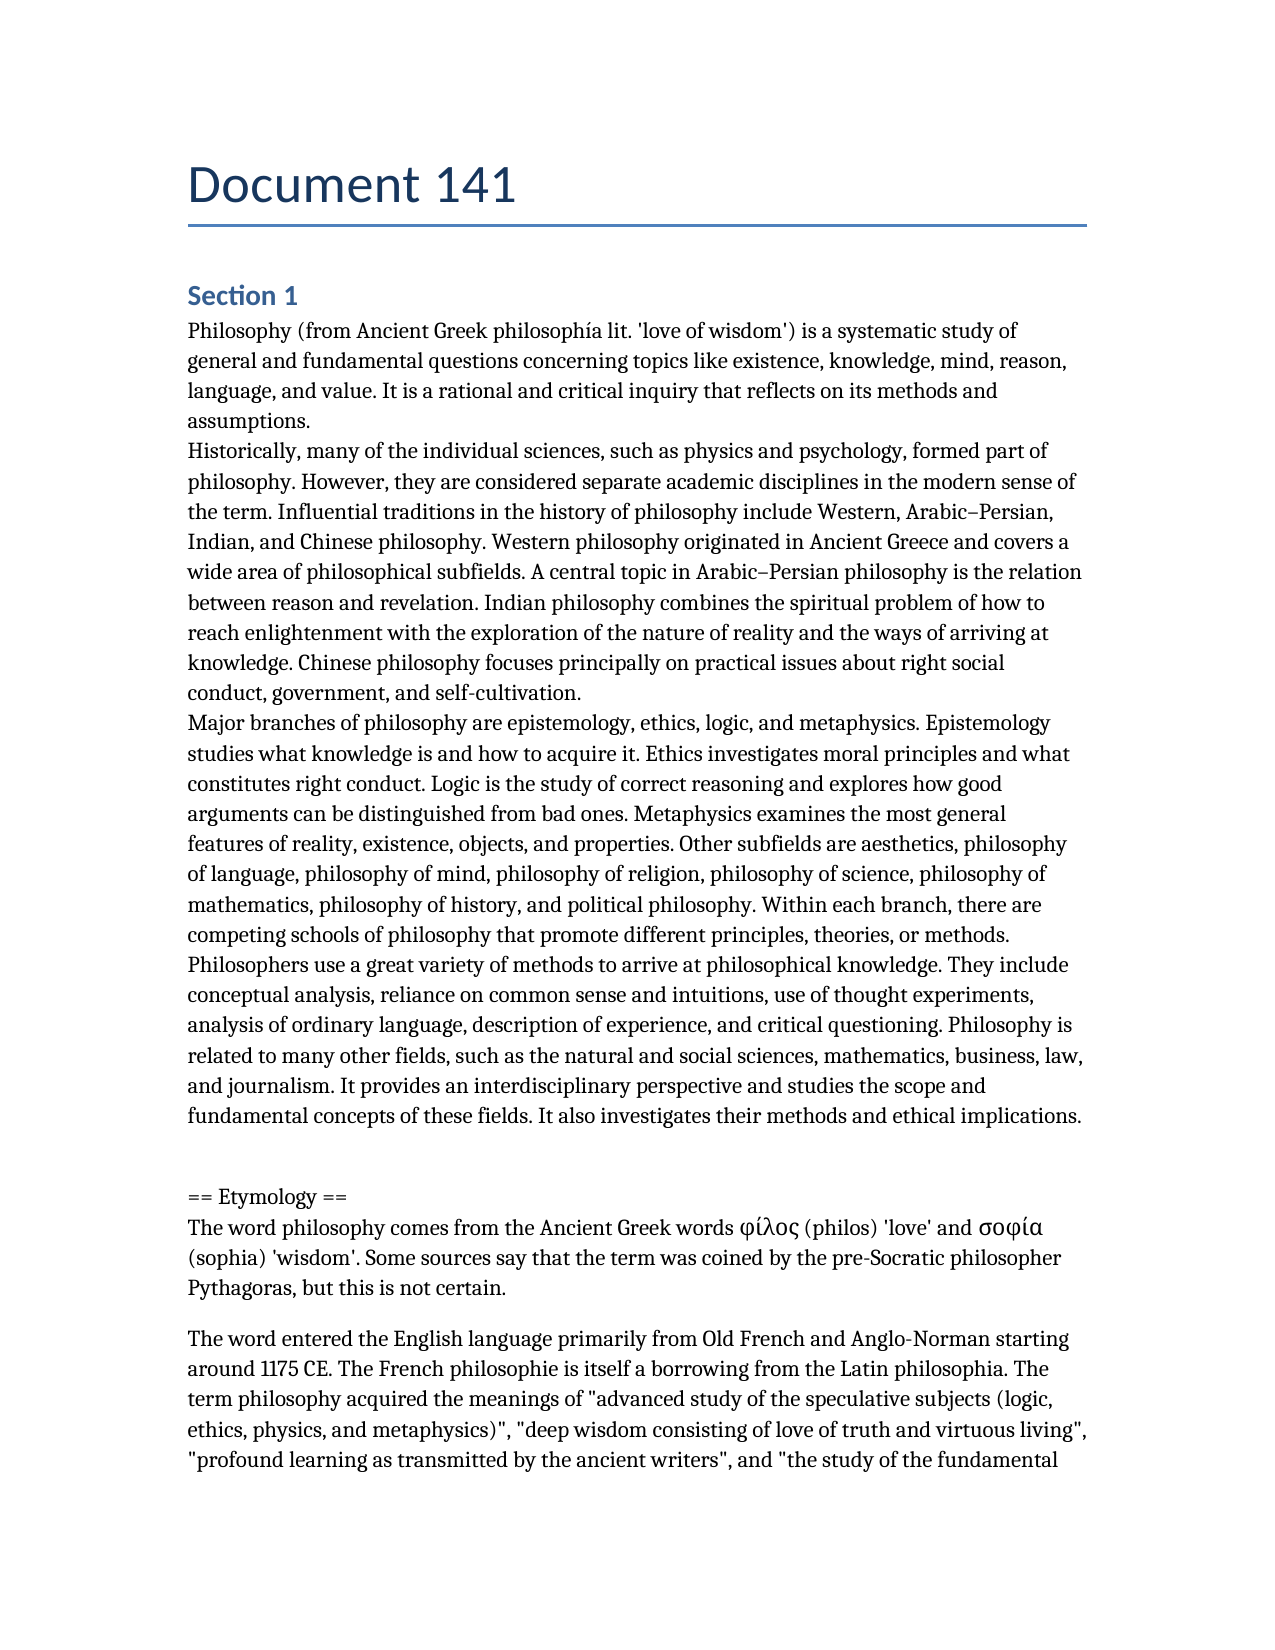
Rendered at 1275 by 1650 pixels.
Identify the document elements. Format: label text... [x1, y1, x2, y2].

title Document 141 [187, 150, 1087, 227]
text The word entered the English language primarily from Old French and Anglo-Norman starting around 1175 CE. The French philosophie is itself a borrowing from the Latin philosophia. The term philosophy acquired the meanings of "advanced study of the speculative subjects (logic, ethics, physics, and metaphysics)", "deep wisdom consisting of love of truth and virtuous living", "profound learning as transmitted by the ancient writers", and "the study of the fundamental [187, 1326, 1087, 1473]
subtitle Section 1 [187, 277, 1087, 312]
text Philosophy (from Ancient Greek philosophía lit. 'love of wisdom') is a systematic study of general and fundamental questions concerning topics like existence, knowledge, mind, reason, language, and value. It is a rational and critical inquiry that reflects on its methods and assumptions. Historically, many of the individual sciences, such as physics and psychology, formed part of philosophy. However, they are considered separate academic disciplines in the modern sense of the term. Influential traditions in the history of philosophy include Western, Arabic–Persian, Indian, and Chinese philosophy. Western philosophy originated in Ancient Greece and covers a wide area of philosophical subfields. A central topic in Arabic–Persian philosophy is the relation between reason and revelation. Indian philosophy combines the spiritual problem of how to reach enlightenment with the exploration of the nature of reality and the ways of arriving at knowledge. Chinese philosophy focuses principally on practical issues about right social conduct, government, and self-cultivation. Major branches of philosophy are epistemology, ethics, logic, and metaphysics. Epistemology studies what knowledge is and how to acquire it. Ethics investigates moral principles and what constitutes right conduct. Logic is the study of correct reasoning and explores how good arguments can be distinguished from bad ones. Metaphysics examines the most general features of reality, existence, objects, and properties. Other subfields are aesthetics, philosophy of language, philosophy of mind, philosophy of religion, philosophy of science, philosophy of mathematics, philosophy of history, and political philosophy. Within each branch, there are competing schools of philosophy that promote different principles, theories, or methods. Philosophers use a great variety of methods to arrive at philosophical knowledge. They include conceptual analysis, reliance on common sense and intuitions, use of thought experiments, analysis of ordinary language, description of experience, and critical questioning. Philosophy is related to many other fields, such as the natural and social sciences, mathematics, business, law, and journalism. It provides an interdisciplinary perspective and studies the scope and fundamental concepts of these fields. It also investigates their methods and ethical implications. [187, 317, 1087, 1129]
text == Etymology == The word philosophy comes from the Ancient Greek words φίλος (philos) 'love' and σοφία (sophia) 'wisdom'. Some sources say that the term was coined by the pre-Socratic philosopher Pythagoras, but this is not certain. [187, 1154, 1087, 1301]
